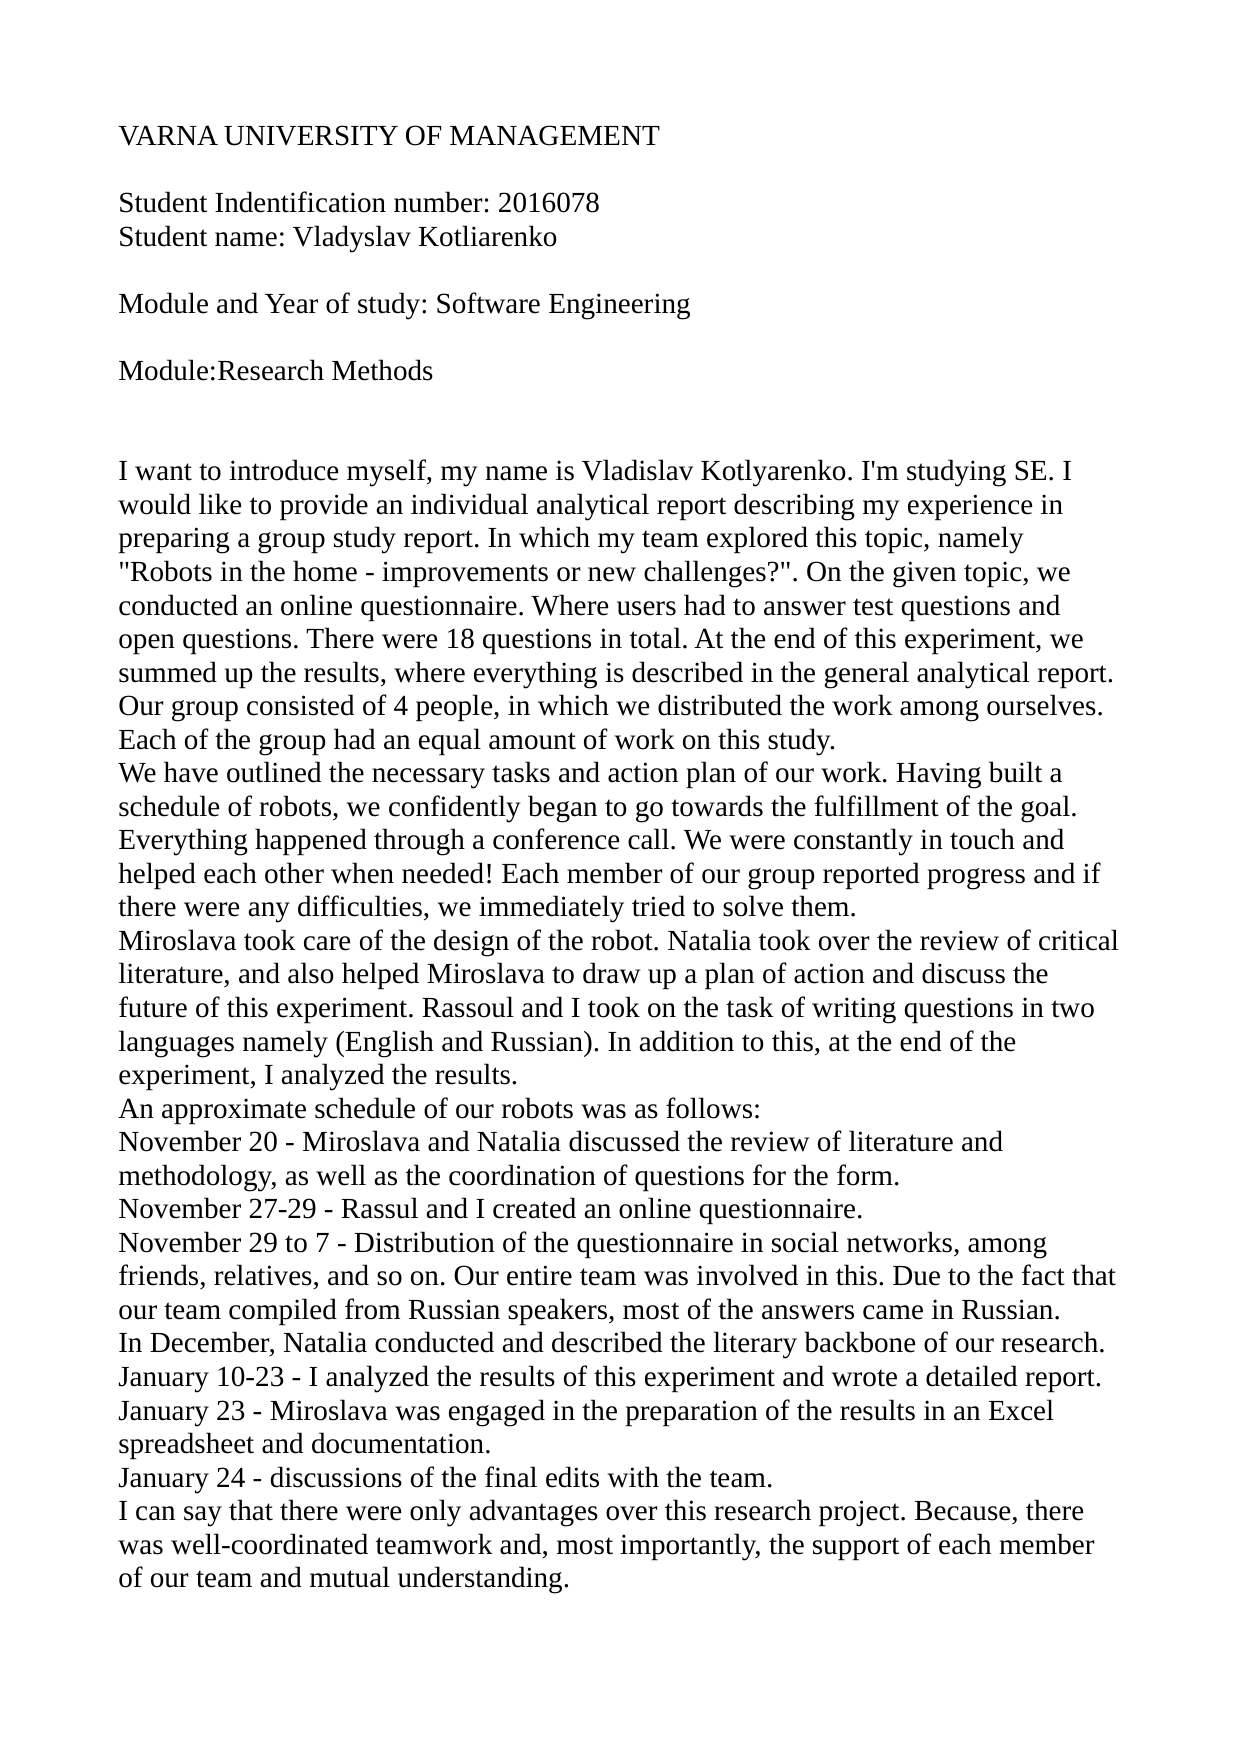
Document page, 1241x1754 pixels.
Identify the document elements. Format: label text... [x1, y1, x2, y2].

text November 20 - Miroslava and Natalia discussed the review of literature and methodology, as well as the coordination of questions for the form. [118, 1124, 1122, 1191]
text January 24 - discussions of the final edits with the team. [118, 1460, 1122, 1493]
text Our group consisted of 4 people, in which we distributed the work among ourselves. Each of the group had an equal amount of work on this study. [118, 688, 1122, 755]
text In December, Natalia conducted and described the literary backbone of our research. [118, 1326, 1122, 1359]
text I want to introduce myself, my name is Vladislav Kotlyarenko. I'm studying SE. I would like to provide an individual analytical report describing my experience in preparing a group study report. In which my team explored this topic, namely "Robots in the home - improvements or new challenges?". On the given topic, we conducted an online questionnaire. Where users had to answer test questions and open questions. There were 18 questions in total. At the end of this experiment, we summed up the results, where everything is described in the general analytical report. [118, 453, 1122, 688]
text Student name: Vladyslav Kotliarenko [118, 219, 1122, 252]
text We have outlined the necessary tasks and action plan of our work. Having built a schedule of robots, we confidently began to go towards the fulfillment of the goal. Everything happened through a conference call. We were constantly in touch and helped each other when needed! Each member of our group reported progress and if there were any difficulties, we immediately tried to solve them. [118, 755, 1122, 923]
text November 29 to 7 - Distribution of the questionnaire in social networks, among friends, relatives, and so on. Our entire team was involved in this. Due to the fact that our team compiled from Russian speakers, most of the answers came in Russian. [118, 1225, 1122, 1326]
text November 27-29 - Rassul and I created an online questionnaire. [118, 1191, 1122, 1225]
text VARNA UNIVERSITY OF MANAGEMENT [118, 118, 1122, 152]
text I can say that there were only advantages over this research project. Because, there was well-coordinated teamwork and, most importantly, the support of each member of our team and mutual understanding. [118, 1493, 1122, 1594]
text January 23 - Miroslava was engaged in the preparation of the results in an Excel spreadsheet and documentation. [118, 1393, 1122, 1460]
text Module:Research Methods [118, 353, 1122, 386]
text Student Indentification number: 2016078 [118, 185, 1122, 219]
text An approximate schedule of our robots was as follows: [118, 1091, 1122, 1124]
text Miroslava took care of the design of the robot. Natalia took over the review of critical literature, and also helped Miroslava to draw up a plan of action and discuss the future of this experiment. Rassoul and I took on the task of writing questions in two languages namely (English and Russian). In addition to this, at the end of the experiment, I analyzed the results. [118, 923, 1122, 1091]
text January 10-23 - I analyzed the results of this experiment and wrote a detailed report. [118, 1359, 1122, 1393]
text Module and Year of study: Software Engineering [118, 286, 1122, 319]
